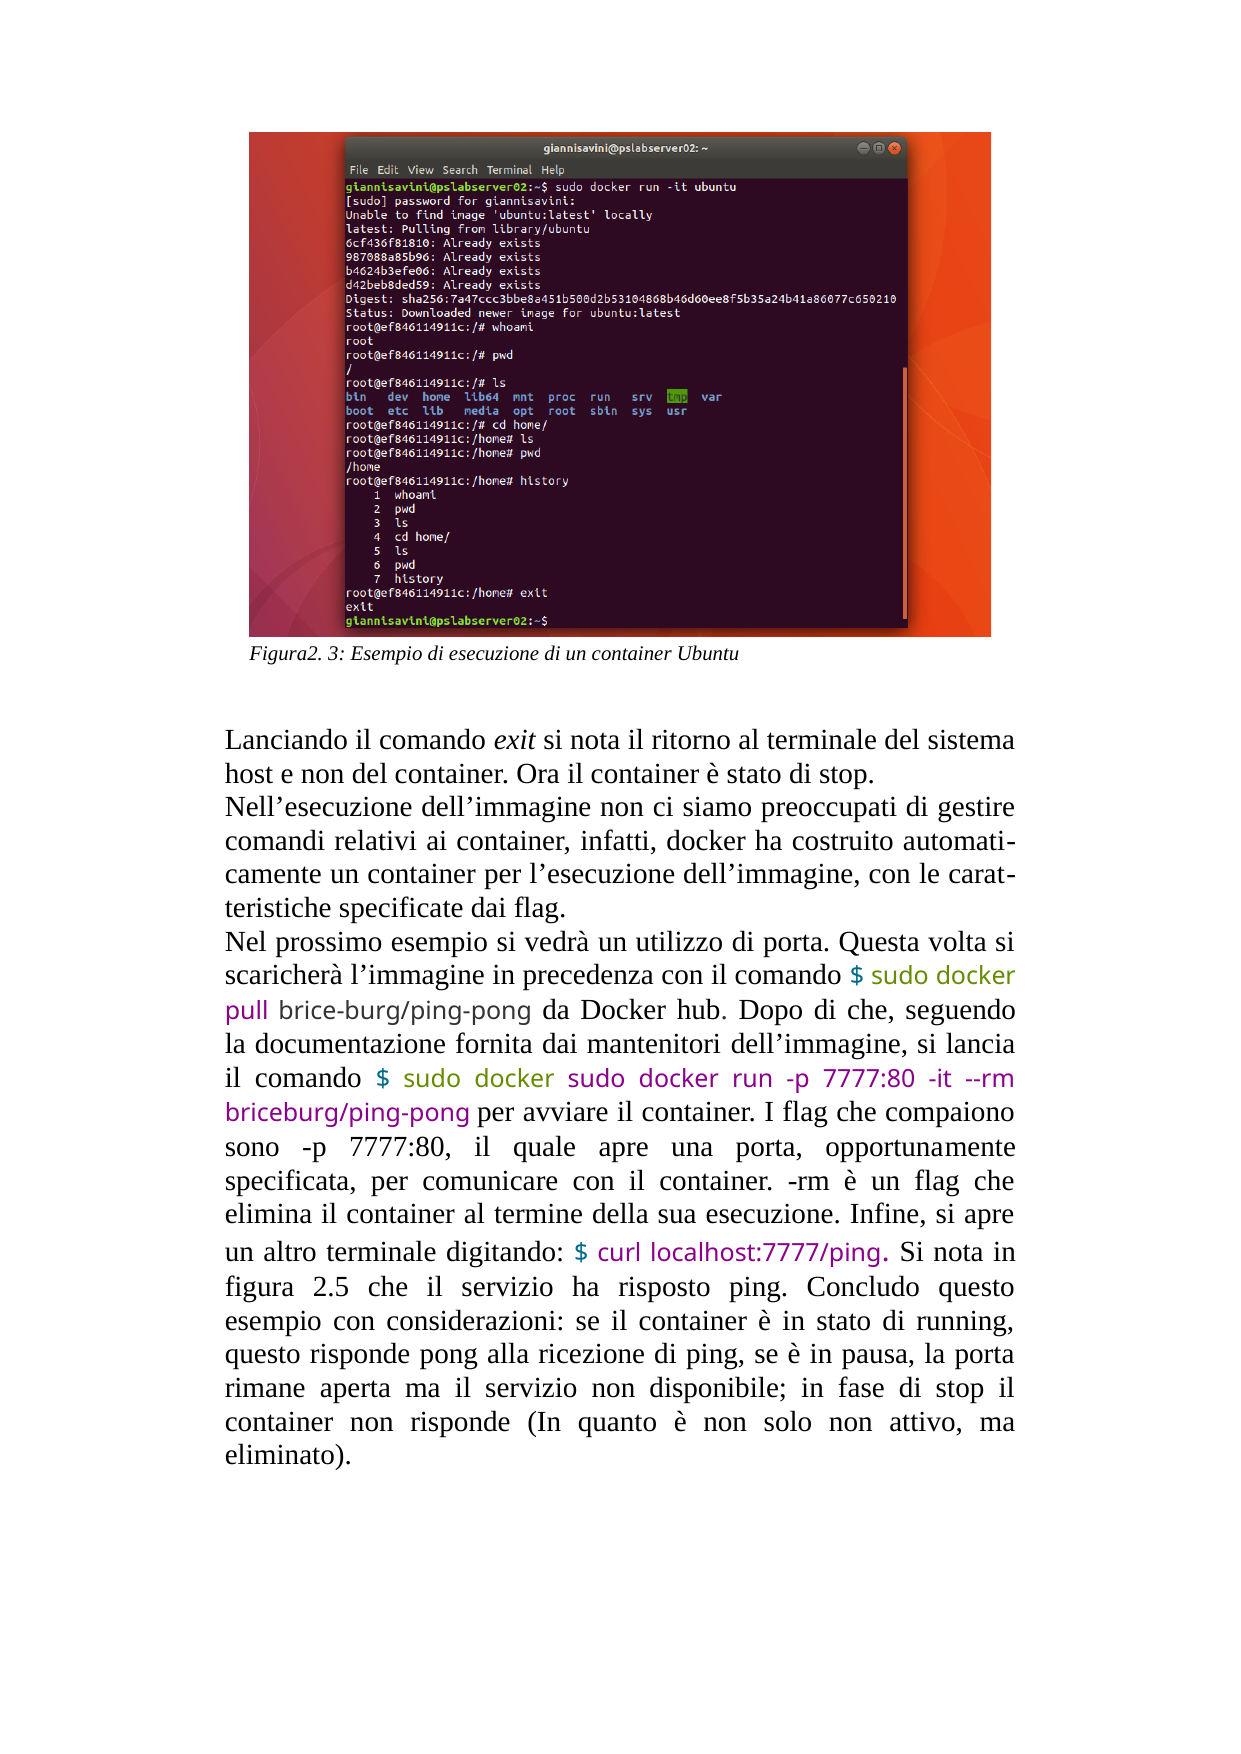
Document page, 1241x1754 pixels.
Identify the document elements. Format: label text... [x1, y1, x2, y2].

text Nel prossimo esempio si vedrà un utilizzo di porta. Questa volta si scaricherà l’immagine in precedenza con il comando $ sudo docker pull brice-burg/ping-pong da Docker hub. Dopo di che, se­guendo la documentazione fornita dai mantenitori dell’immagine, si lancia il comando $ sudo docker sudo docker run -p 7777:80 -it --rm briceburg/ping-pong per avviare il container. I flag che compaiono sono -p 7777:80, il quale apre una porta, opportuna­mente specificata, per comunicare con il container. -rm è un flag che elimina il container al termine della sua esecuzione. Infine, si apre un altro terminale digitando: $ curl localhost:7777/ping. Si nota in figura 2.5 che il servizio ha risposto ping. Concludo questo esempio con considerazioni: se il container è in stato di running, questo risponde pong alla ricezione di ping, se è in pausa, la porta rimane aperta ma il servizio non disponibile; in fase di stop il container non risponde (In quanto è non solo non attivo, ma eliminato). [224, 924, 1016, 1471]
text Lanciando il comando exit si nota il ritorno al terminale del sistema host e non del container. Ora il container è stato di stop. [224, 722, 1016, 789]
text Figura2. 3: Esempio di esecuzione di un container Ubuntu [249, 637, 991, 665]
picture [249, 132, 992, 637]
text Nell’esecuzione dell’immagine non ci siamo preoccupati di gestire comandi relativi ai container, infatti, docker ha costruito automati­camente un container per l’esecuzione dell’immagine, con le carat­teristiche specificate dai flag. [224, 789, 1016, 924]
